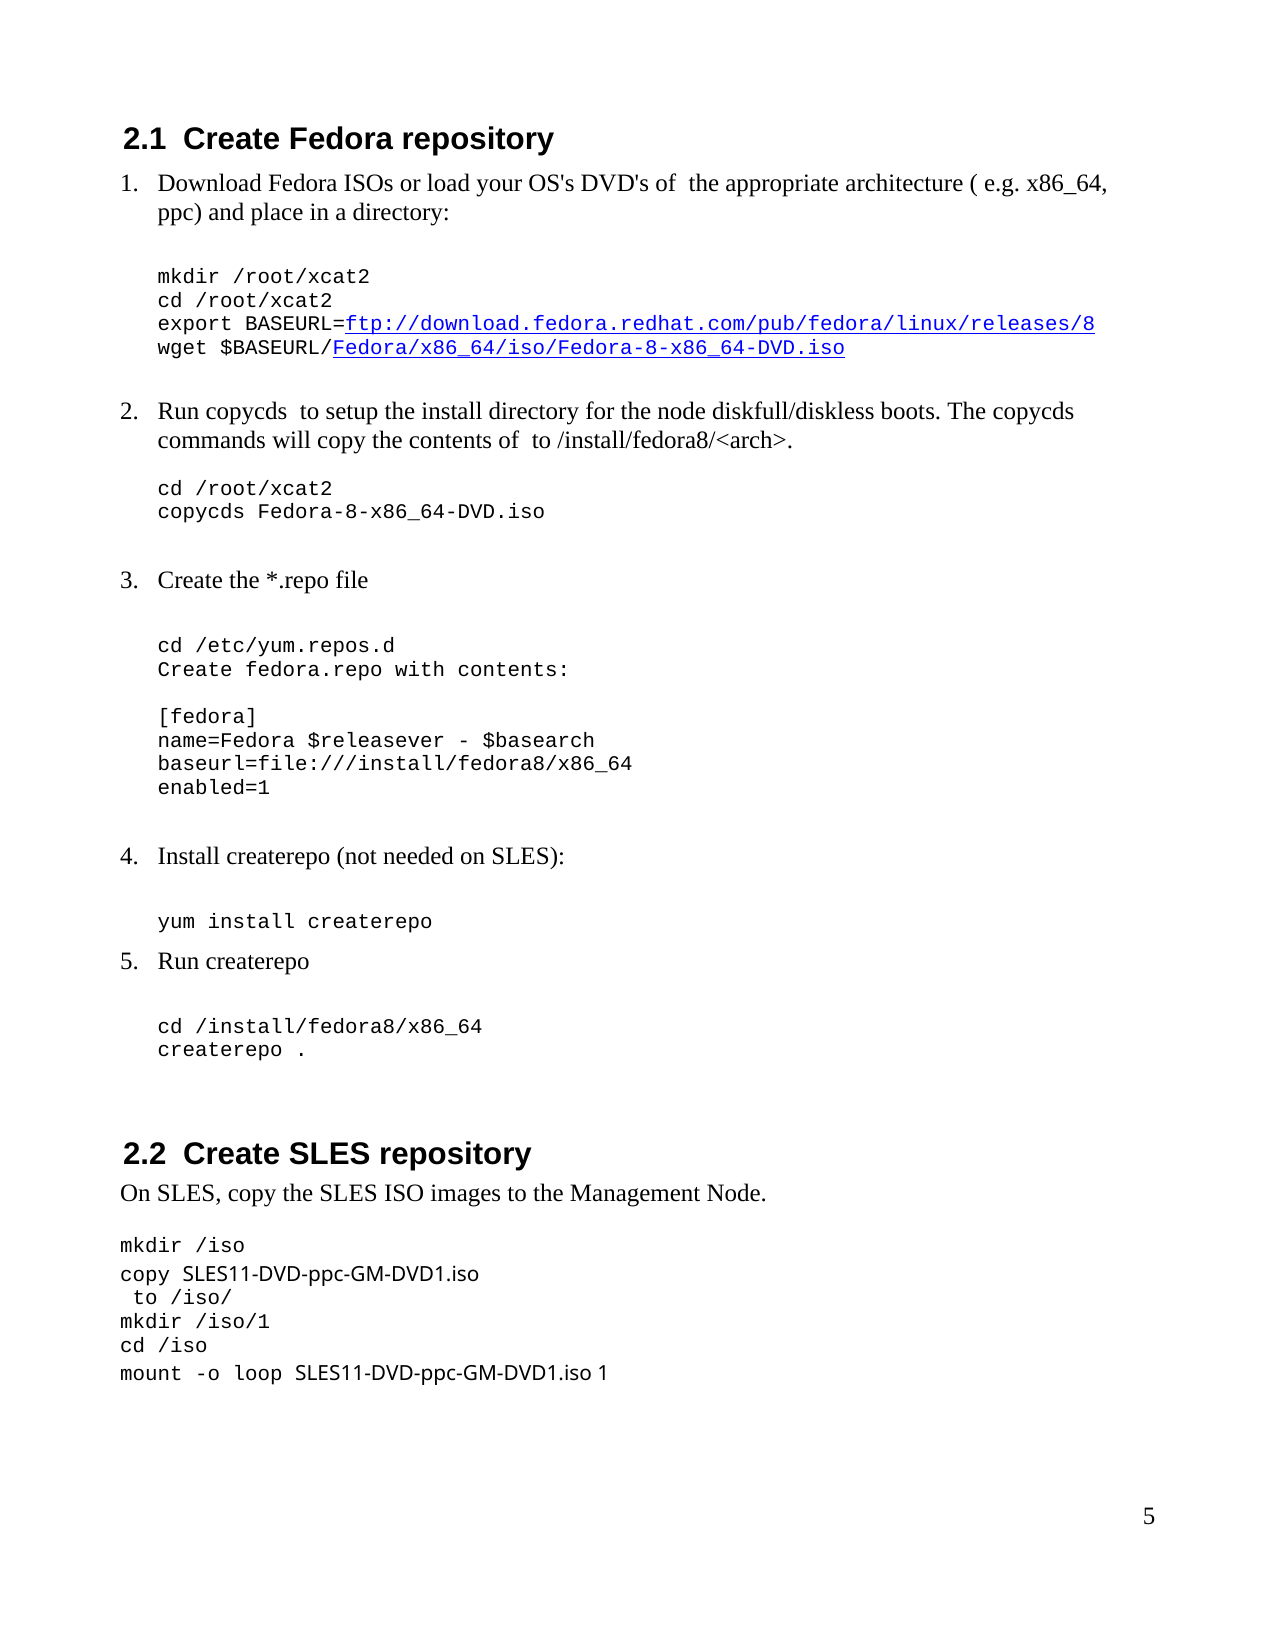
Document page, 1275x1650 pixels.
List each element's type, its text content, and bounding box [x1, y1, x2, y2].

text yum install createrepo [157, 911, 1155, 934]
text On SLES, copy the SLES ISO images to the Management Node. [120, 1178, 1155, 1206]
text cd /root/xcat2 [157, 477, 1155, 501]
text cd /root/xcat2 [157, 290, 1155, 313]
text wget $BASEURL/Fedora/x86_64/iso/Fedora-8-x86_64-DVD.iso [157, 337, 1155, 361]
text cd /etc/yum.repos.d [157, 635, 1155, 659]
list Install createrepo (not needed on SLES): [120, 841, 1155, 870]
text cd /install/fedora8/x86_64 [157, 1016, 1155, 1039]
list Create the *.repo file [120, 566, 1155, 594]
text cd /iso [120, 1334, 1155, 1358]
text mkdir /root/xcat2 [157, 266, 1155, 290]
text copycds Fedora-8-x86_64-DVD.iso [157, 501, 1155, 525]
text createrepo . [157, 1039, 1155, 1087]
list Run copycds to setup the install directory for the node diskfull/diskless boots. The copycds commands will copy the contents of to /install/fedora8/<arch>. [120, 396, 1155, 454]
text mkdir /iso/1 [120, 1311, 1155, 1334]
text copy SLES11-DVD-ppc-GM-DVD1.iso [120, 1259, 1155, 1287]
subtitle Create Fedora repository [123, 120, 1155, 156]
text mkdir /iso [120, 1235, 1155, 1259]
text Create fedora.repo with contents: [157, 659, 1155, 682]
list Download Fedora ISOs or load your OS's DVD's of the appropriate architecture ( e.g. x86_64, ppc) and place in a directory: [120, 168, 1155, 225]
text to /iso/ [120, 1287, 1155, 1311]
text [fedora] [157, 706, 1155, 729]
text mount -o loop SLES11-DVD-ppc-GM-DVD1.iso 1 [120, 1358, 1155, 1387]
text name=Fedora $releasever - $basearch [157, 729, 1155, 753]
list Run createrepo [120, 946, 1155, 975]
text export BASEURL=ftp://download.fedora.redhat.com/pub/fedora/linux/releases/8 [157, 313, 1155, 337]
text baseurl=file:///install/fedora8/x86_64 [157, 753, 1155, 777]
text enabled=1 [157, 777, 1155, 801]
subtitle Create SLES repository [123, 1135, 1155, 1171]
